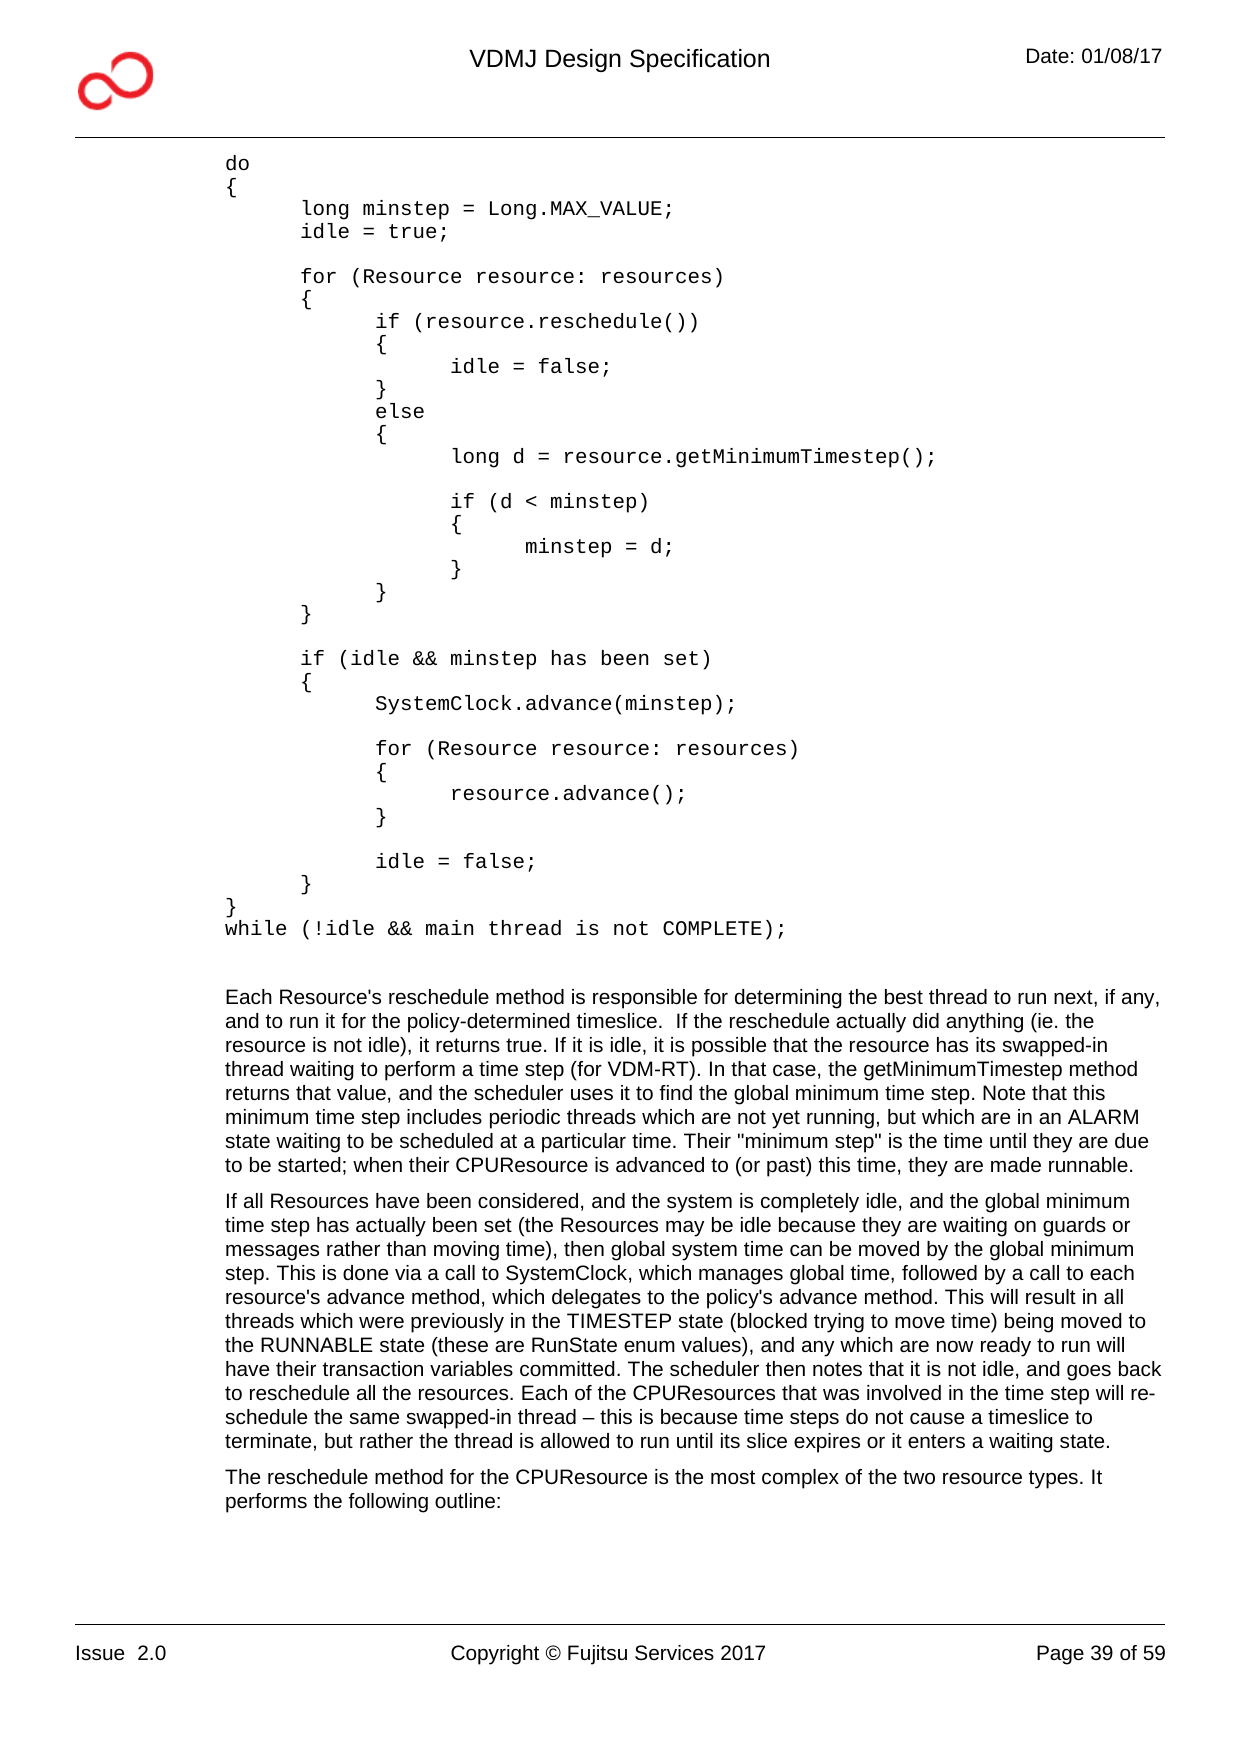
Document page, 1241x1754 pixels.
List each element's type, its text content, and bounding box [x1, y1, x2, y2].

text } [225, 805, 1165, 828]
text idle = false; [225, 850, 1165, 873]
text for (Resource resource: resources) [225, 738, 1165, 760]
text Each Resource's reschedule method is responsible for determining the best thread to run next, if any, and to run it for the policy-determined timeslice. If the reschedule actually did anything (ie. the resource is not idle), it returns true. If it is idle, it is possible that the resource has its swapped-in thread waiting to perform a time step (for VDM-RT). In that case, the getMinimumTimestep method returns that value, and the scheduler uses it to find the global minimum time step. Note that this minimum time step includes periodic threads which are not yet running, but which are in an ALARM state waiting to be scheduled at a particular time. Their "minimum step" is the time until they are due to be started; when their CPUResource is advanced to (or past) this time, they are made runnable. [225, 985, 1165, 1177]
text long minstep = Long.MAX_VALUE; [225, 198, 1165, 220]
text If all Resources have been considered, and the system is completely idle, and the global minimum time step has actually been set (the Resources may be idle because they are waiting on guards or messages rather than moving time), then global system time can be moved by the global minimum step. This is done via a call to SystemClock, which manages global time, followed by a call to each resource's advance method, which delegates to the policy's advance method. This will result in all threads which were previously in the TIMESTEP state (blocked trying to move time) being moved to the RUNNABLE state (these are RunState enum values), and any which are now ready to run will have their transaction variables committed. The scheduler then notes that it is not idle, and goes back to reschedule all the resources. Each of the CPUResources that was involved in the time step will re-schedule the same swapped-in thread – this is because time steps do not cause a timeslice to terminate, but rather the thread is allowed to run until its slice expires or it enters a waiting state. [225, 1189, 1165, 1453]
text } [225, 895, 1165, 918]
text if (resource.reschedule()) [225, 310, 1165, 333]
text { [225, 423, 1165, 445]
text } [225, 558, 1165, 580]
text if (d < minstep) [225, 490, 1165, 513]
text { [225, 333, 1165, 355]
text } [225, 580, 1165, 603]
text minstep = d; [225, 535, 1165, 558]
text if (idle && minstep has been set) [225, 648, 1165, 670]
text { [225, 670, 1165, 693]
text long d = resource.getMinimumTimestep(); [225, 445, 1165, 468]
text { [225, 175, 1165, 198]
text do [225, 153, 1165, 175]
text else [225, 400, 1165, 423]
text for (Resource resource: resources) [225, 265, 1165, 288]
text } [225, 378, 1165, 400]
text idle = true; [225, 220, 1165, 243]
picture [78, 44, 153, 120]
text idle = false; [225, 355, 1165, 378]
text { [225, 760, 1165, 783]
text resource.advance(); [225, 783, 1165, 805]
text SystemClock.advance(minstep); [225, 693, 1165, 715]
text The reschedule method for the CPUResource is the most complex of the two resource types. It performs the following outline: [225, 1466, 1165, 1513]
text { [225, 513, 1165, 535]
text while (!idle && main thread is not COMPLETE); [225, 918, 1165, 940]
text } [225, 873, 1165, 895]
text } [225, 603, 1165, 625]
text { [225, 288, 1165, 310]
